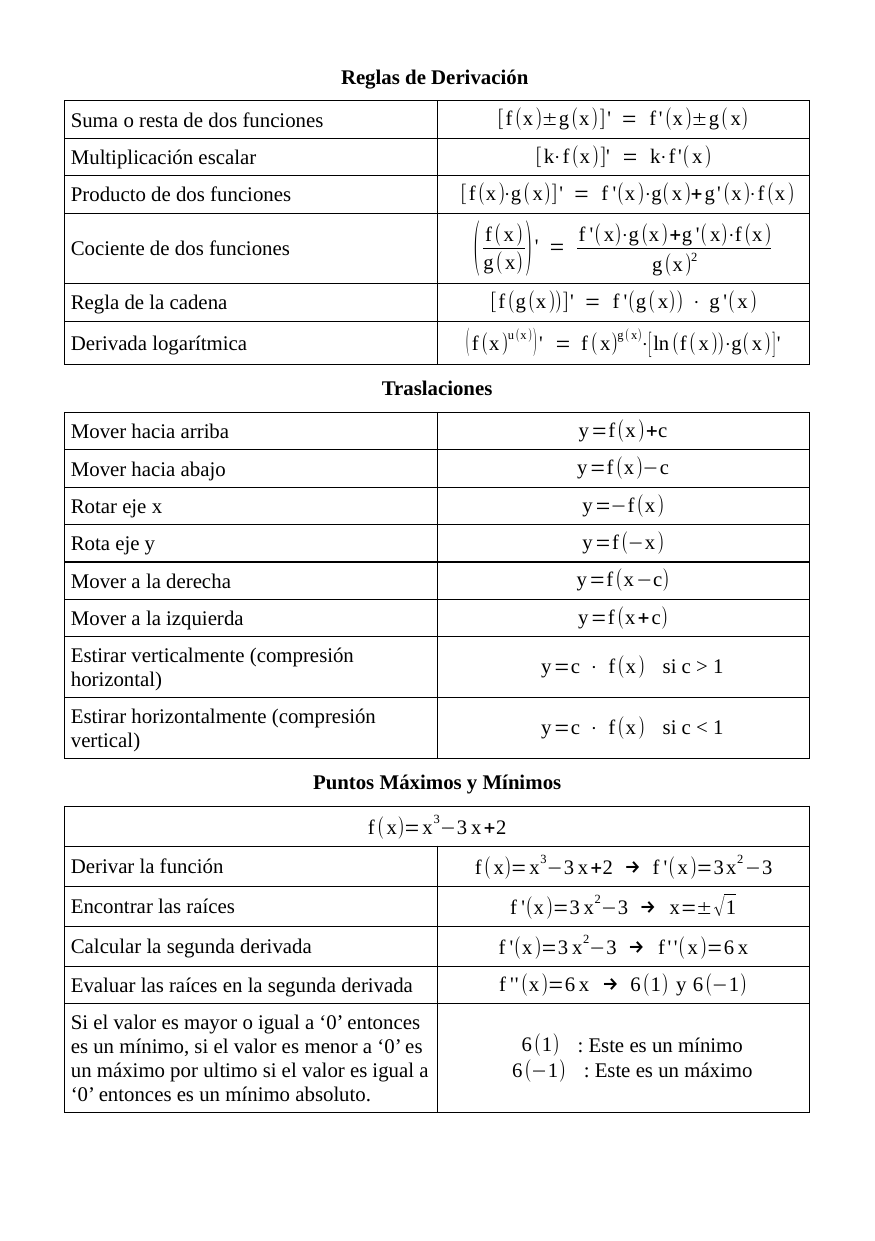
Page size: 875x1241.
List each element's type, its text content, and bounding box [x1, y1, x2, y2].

table_cell [438, 284, 809, 321]
table_cell [438, 525, 809, 561]
table_header Reglas de Derivación [59, 59, 815, 94]
table_header Mover hacia arriba [65, 413, 437, 449]
table_cell [438, 927, 809, 966]
table_cell Encontrar las raíces [65, 887, 437, 926]
table_cell Rota eje y [65, 525, 437, 561]
table_cell Rotar eje x [65, 488, 437, 524]
table_header Suma o resta de dos funciones [65, 101, 437, 138]
table_cell [438, 887, 809, 926]
table_cell Derivar la función [65, 847, 437, 886]
table_cell Derivada logarítmica [65, 322, 437, 364]
table_cell Estirar horizontalmente (compresión vertical) [65, 698, 437, 757]
table_cell [438, 450, 809, 487]
table_cell [438, 967, 809, 1003]
table_cell Evaluar las raíces en la segunda derivada [65, 967, 437, 1003]
table_cell [438, 563, 809, 599]
table_cell [438, 214, 809, 283]
table_cell Multiplicación escalar [65, 139, 437, 175]
table_cell Calcular la segunda derivada [65, 927, 437, 966]
table_cell [59, 800, 815, 1119]
table_cell Mover a la derecha [65, 563, 437, 599]
table_header [65, 807, 809, 846]
table_cell Producto de dos funciones [65, 176, 437, 212]
table_cell [438, 600, 809, 636]
table_cell Regla de la cadena [65, 284, 437, 321]
table_header Traslaciones [59, 371, 815, 406]
table_cell Estirar verticalmente (compresión horizontal) [65, 637, 437, 697]
table_header Puntos Máximos y Mínimos [59, 764, 815, 800]
table_cell [59, 95, 815, 371]
table_cell [59, 406, 815, 764]
table_cell Mover a la izquierda [65, 600, 437, 636]
table_cell Mover hacia abajo [65, 450, 437, 487]
table_cell [438, 176, 809, 212]
table_cell Cociente de dos funciones [65, 214, 437, 283]
table_header [438, 101, 809, 138]
table_header [438, 413, 809, 449]
table_cell [438, 322, 809, 364]
table_cell [438, 139, 809, 175]
table_cell Si el valor es mayor o igual a ‘0’ entonces es un mínimo, si el valor es menor a ‘0’ es un máximo por ultimo si el valor es igual a ‘0’ entonces es un mínimo absoluto. [65, 1004, 437, 1112]
table_cell si c > 1 [438, 637, 809, 697]
table_cell [438, 488, 809, 524]
table_cell : Este es un mínimo : Este es un máximo [438, 1004, 809, 1112]
table_cell si c < 1 [438, 698, 809, 757]
table_cell [438, 847, 809, 886]
